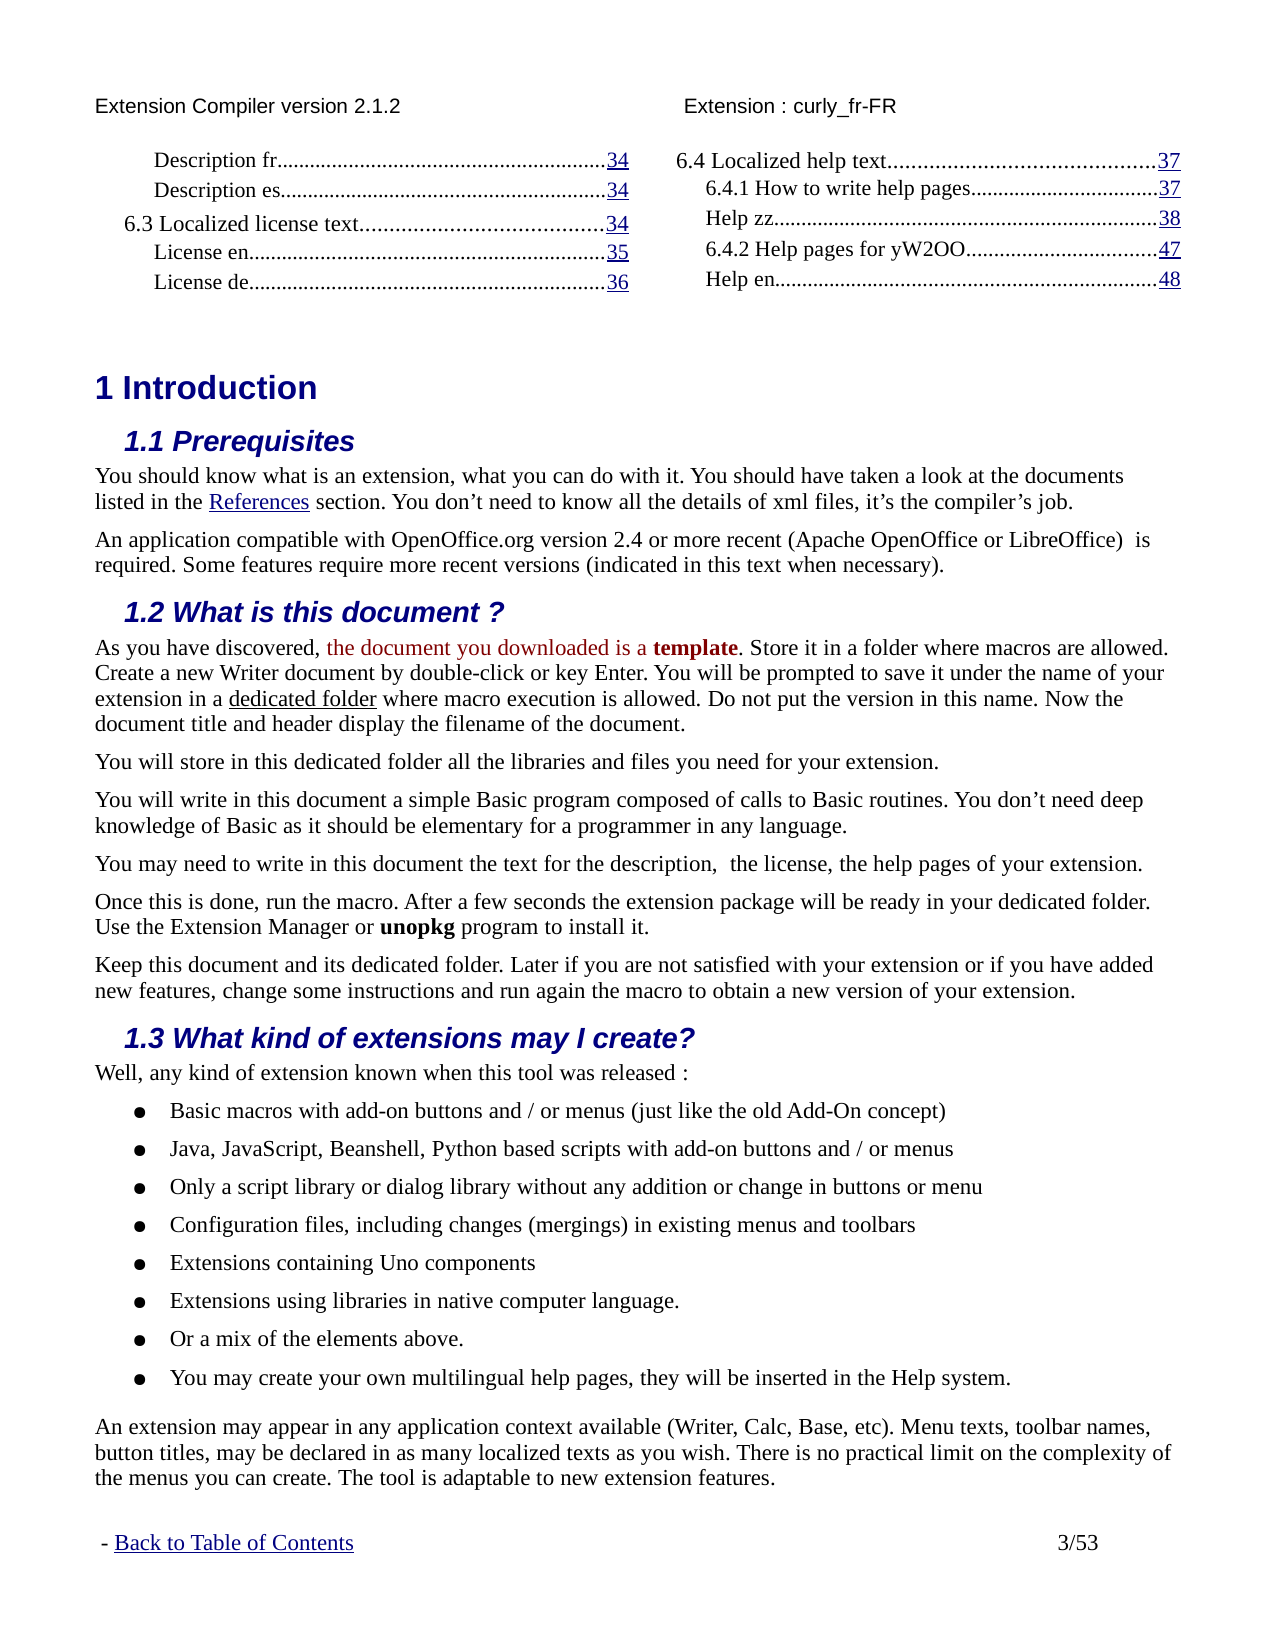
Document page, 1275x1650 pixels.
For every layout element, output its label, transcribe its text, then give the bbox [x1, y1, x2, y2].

list You may create your own multilingual help pages, they will be inserted in the Help system. [132, 1364, 1181, 1390]
text You may need to write in this document the text for the description, the license, the help pages of your extension. [94, 851, 1181, 876]
text Help zz 38 [705, 206, 1181, 231]
text License en 35 [153, 239, 629, 264]
text An application compatible with OpenOffice.org version 2.4 or more recent (Apache OpenOffice or LibreOffice) is required. Some features require more recent versions (indicated in this text when necessary). [94, 527, 1181, 578]
text License de 36 [153, 270, 629, 294]
list Or a mix of the elements above. [132, 1326, 1181, 1352]
list Extensions using libraries in native computer language. [132, 1288, 1181, 1314]
text Once this is done, run the macro. After a few seconds the extension package will be ready in your dedicated folder. Use the Extension Manager or unopkg program to install it. [94, 889, 1181, 940]
text Description es 34 [153, 178, 629, 202]
list Extensions containing Uno components [132, 1250, 1181, 1276]
text An extension may appear in any application context available (Writer, Calc, Base, etc). Menu texts, toolbar names, button titles, may be declared in as many localized texts as you wish. There is no practical limit on the complexity of the menus you can create. The tool is adaptable to new extension features. [94, 1414, 1181, 1491]
subtitle Introduction [94, 369, 1181, 406]
list Basic macros with add-on buttons and / or menus (just like the old Add-On concept) [132, 1098, 1181, 1124]
text 6.4.2 Help pages for yW2OO 47 [705, 237, 1181, 261]
text You will write in this document a simple Basic program composed of calls to Basic routines. You don’t need deep knowledge of Basic as it should be elementary for a programmer in any language. [94, 787, 1181, 838]
text 6.4.1 How to write help pages 37 [705, 176, 1181, 200]
text You will store in this dedicated folder all the libraries and files you need for your extension. [94, 749, 1181, 775]
text Keep this document and its dedicated folder. Later if you are not satisfied with your extension or if you have added new features, change some instructions and run again the macro to obtain a new version of your extension. [94, 952, 1181, 1003]
list Java, JavaScript, Beanshell, Python based scripts with add-on buttons and / or menus [132, 1136, 1181, 1162]
text 6.3 Localized license text 34 [124, 211, 629, 237]
text As you have discovered, the document you downloaded is a template. Store it in a folder where macros are allowed. Create a new Writer document by double-click or key Enter. You will be prompted to save it under the name of your extension in a dedicated folder where macro execution is allowed. Do not put the version in this name. Now the document title and header display the filename of the document. [94, 634, 1181, 737]
list Only a script library or dialog library without any addition or change in buttons or menu [132, 1174, 1181, 1200]
text 6.4 Localized help text 37 [676, 147, 1181, 173]
subtitle What is this document ? [124, 596, 1181, 629]
subtitle Prerequisites [124, 425, 1181, 457]
list Configuration files, including changes (mergings) in existing menus and toolbars [132, 1212, 1181, 1238]
subtitle What kind of extensions may I create? [124, 1022, 1181, 1054]
text Description fr 34 [153, 147, 629, 172]
text Help en 48 [705, 267, 1181, 291]
text You should know what is an extension, what you can do with it. You should have taken a look at the documents listed in the References section. You don’t need to know all the details of xml files, it’s the compiler’s job. [94, 463, 1181, 514]
text Well, any kind of extension known when this tool was released : [94, 1060, 1181, 1086]
